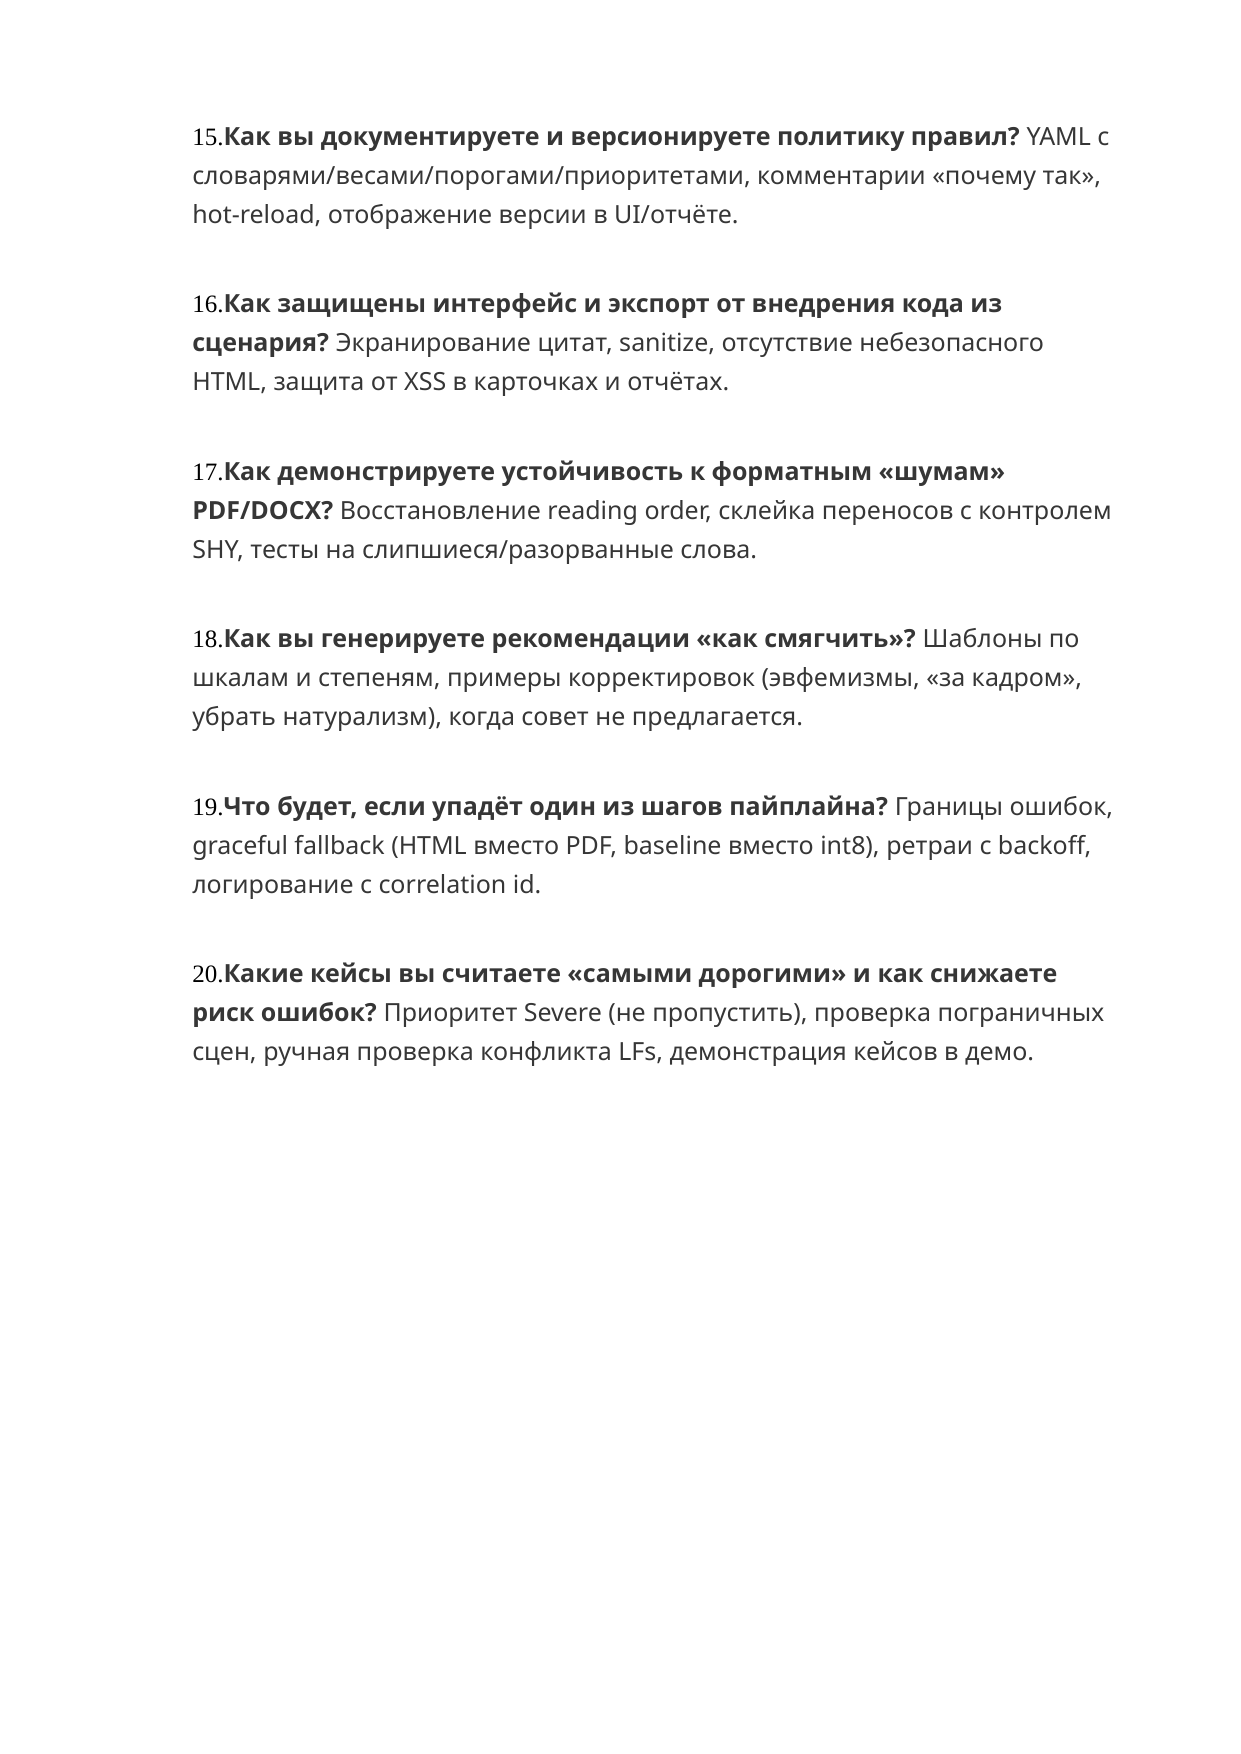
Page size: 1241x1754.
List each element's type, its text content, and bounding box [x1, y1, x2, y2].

list Как вы документируете и версионируете политику правил? YAML с словарями/весами/порогами/приоритетами, комментарии «почему так», hot-reload, отображение версии в UI/отчёте. [118, 118, 1122, 231]
list Как демонстрируете устойчивость к форматным «шумам» PDF/DOCX? Восстановление reading order, склейка переносов с контролем SHY, тесты на слипшиеся/разорванные слова. [118, 453, 1122, 566]
list Какие кейсы вы считаете «самыми дорогими» и как снижаете риск ошибок? Приоритет Severe (не пропустить), проверка пограничных сцен, ручная проверка конфликта LFs, демонстрация кейсов в демо. [118, 956, 1122, 1068]
list Как защищены интерфейс и экспорт от внедрения кода из сценария? Экранирование цитат, sanitize, отсутствие небезопасного HTML, защита от XSS в карточках и отчётах. [118, 286, 1122, 398]
list Как вы генерируете рекомендации «как смягчить»? Шаблоны по шкалам и степеням, примеры корректировок (эвфемизмы, «за кадром», убрать натурализм), когда совет не предлагается. [118, 621, 1122, 733]
list Что будет, если упадёт один из шагов пайплайна? Границы ошибок, graceful fallback (HTML вместо PDF, baseline вместо int8), ретраи с backoff, логирование с correlation id. [118, 788, 1122, 901]
